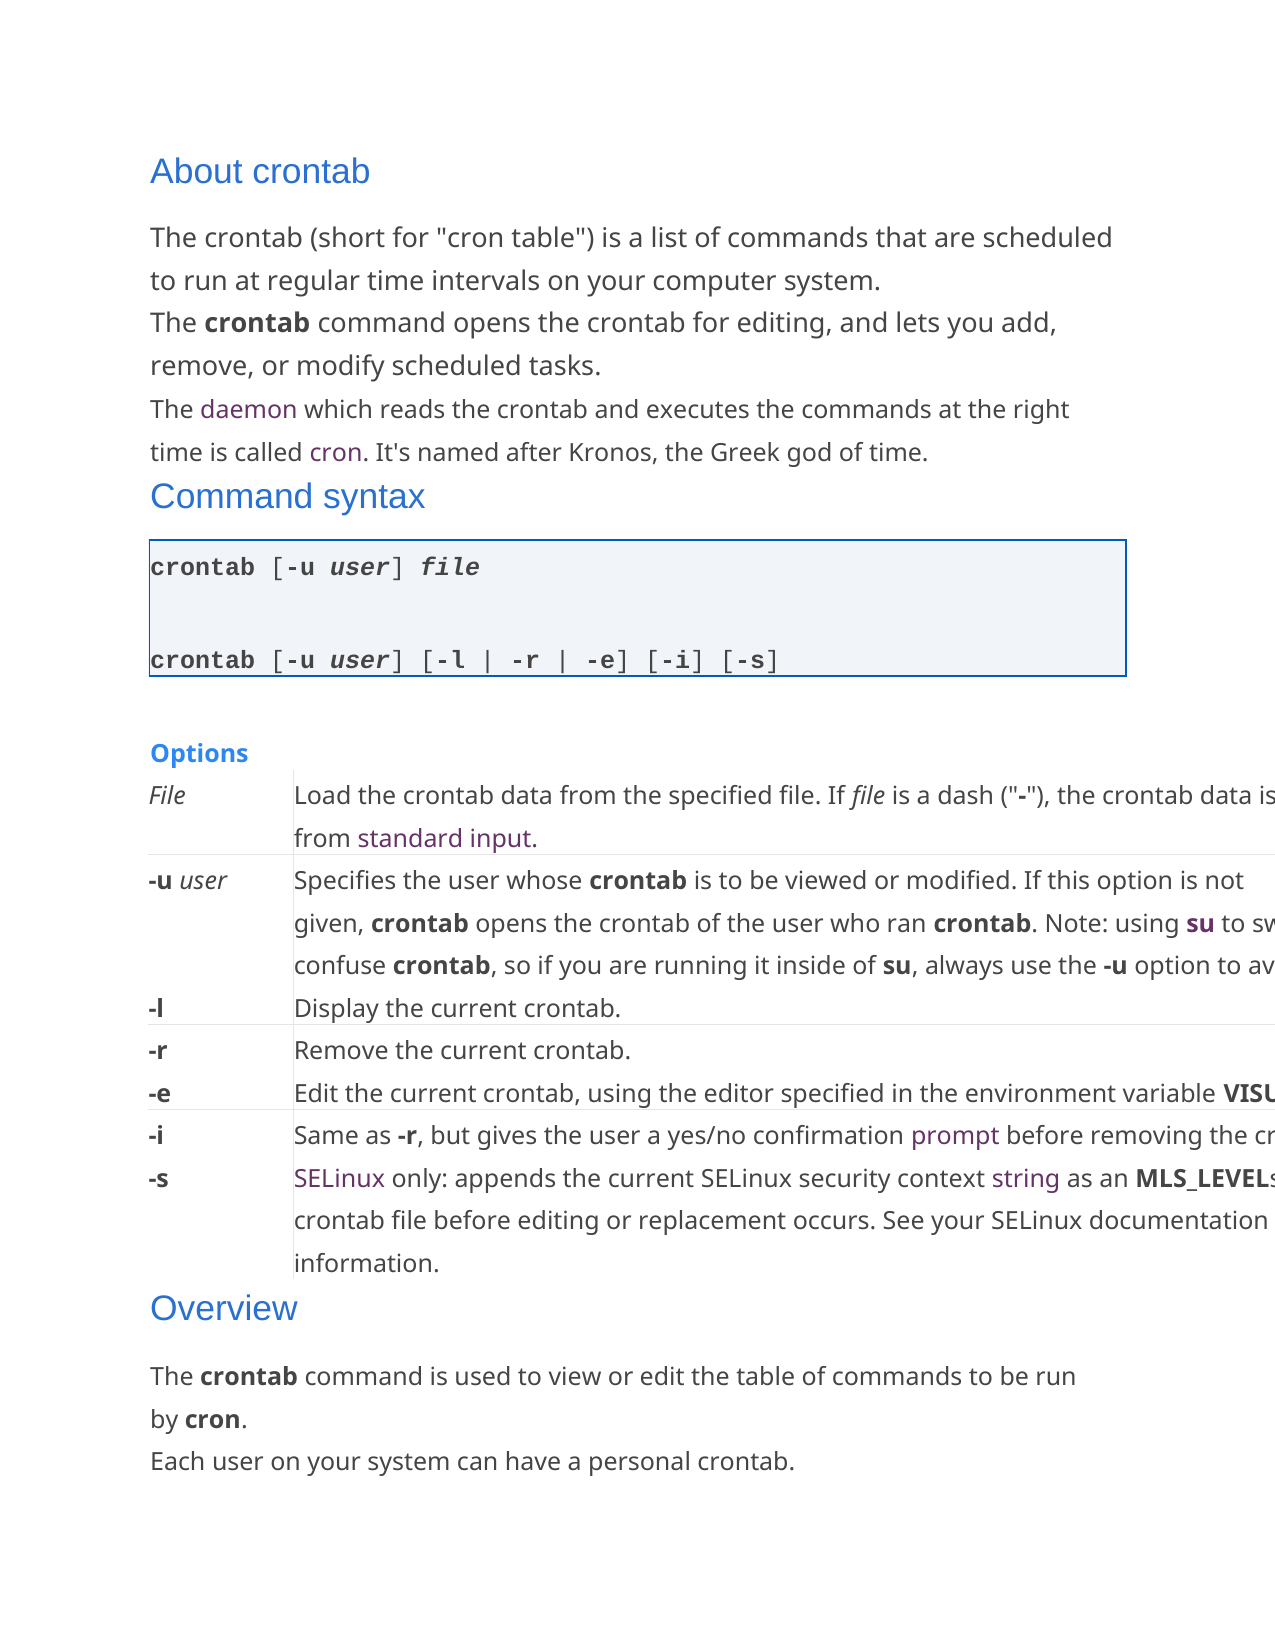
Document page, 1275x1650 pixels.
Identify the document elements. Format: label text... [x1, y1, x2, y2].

text Options [150, 727, 1125, 769]
text The daemon which reads the crontab and executes the commands at the right time is called cron. It's named after Kronos, the Greek god of time. [150, 383, 1125, 468]
table_cell Display the current crontab. [294, 982, 1275, 1024]
text The crontab command is used to view or edit the table of commands to be run by cron. [150, 1350, 1125, 1435]
table_header Load the crontab data from the specified file. If file is a dash ("-"), the crontab data is read from standard input. [294, 770, 1275, 854]
table_cell SELinux only: appends the current SELinux security context string as an MLS_LEVELsetting to the crontab file before editing or replacement occurs. See your SELinux documentation for detailed information. [294, 1152, 1275, 1279]
subtitle Overview [150, 1287, 1125, 1328]
table_cell -e [148, 1067, 293, 1109]
table_cell -u user [148, 855, 293, 982]
text crontab [-u user] file [150, 541, 1125, 583]
table_cell Remove the current crontab. [294, 1025, 1275, 1067]
table_cell -l [148, 982, 293, 1024]
table_cell Specifies the user whose crontab is to be viewed or modified. If this option is not given, crontab opens the crontab of the user who ran crontab. Note: using su to switch users can confuse crontab, so if you are running it inside of su, always use the -u option to avoid ambiguity. [294, 855, 1275, 982]
text Each user on your system can have a personal crontab. [150, 1435, 1125, 1478]
subtitle Command syntax [150, 476, 1125, 516]
subtitle About crontab [150, 150, 1125, 191]
table_cell -i [148, 1110, 293, 1152]
table_cell Same as -r, but gives the user a yes/no confirmation prompt before removing the crontab. [294, 1110, 1275, 1152]
table_cell -r [148, 1025, 293, 1067]
table_cell -s [148, 1152, 293, 1279]
table_cell Edit the current crontab, using the editor specified in the environment variable VISUALor EDITOR. [294, 1067, 1275, 1109]
table_header File [148, 770, 293, 854]
text The crontab (short for "cron table") is a list of commands that are scheduled to run at regular time intervals on your computer system. The crontab command opens the crontab for editing, and lets you add, remove, or modify scheduled tasks. [150, 213, 1125, 383]
text crontab [-u user] [-l | -r | -e] [-i] [-s] [150, 631, 1125, 675]
